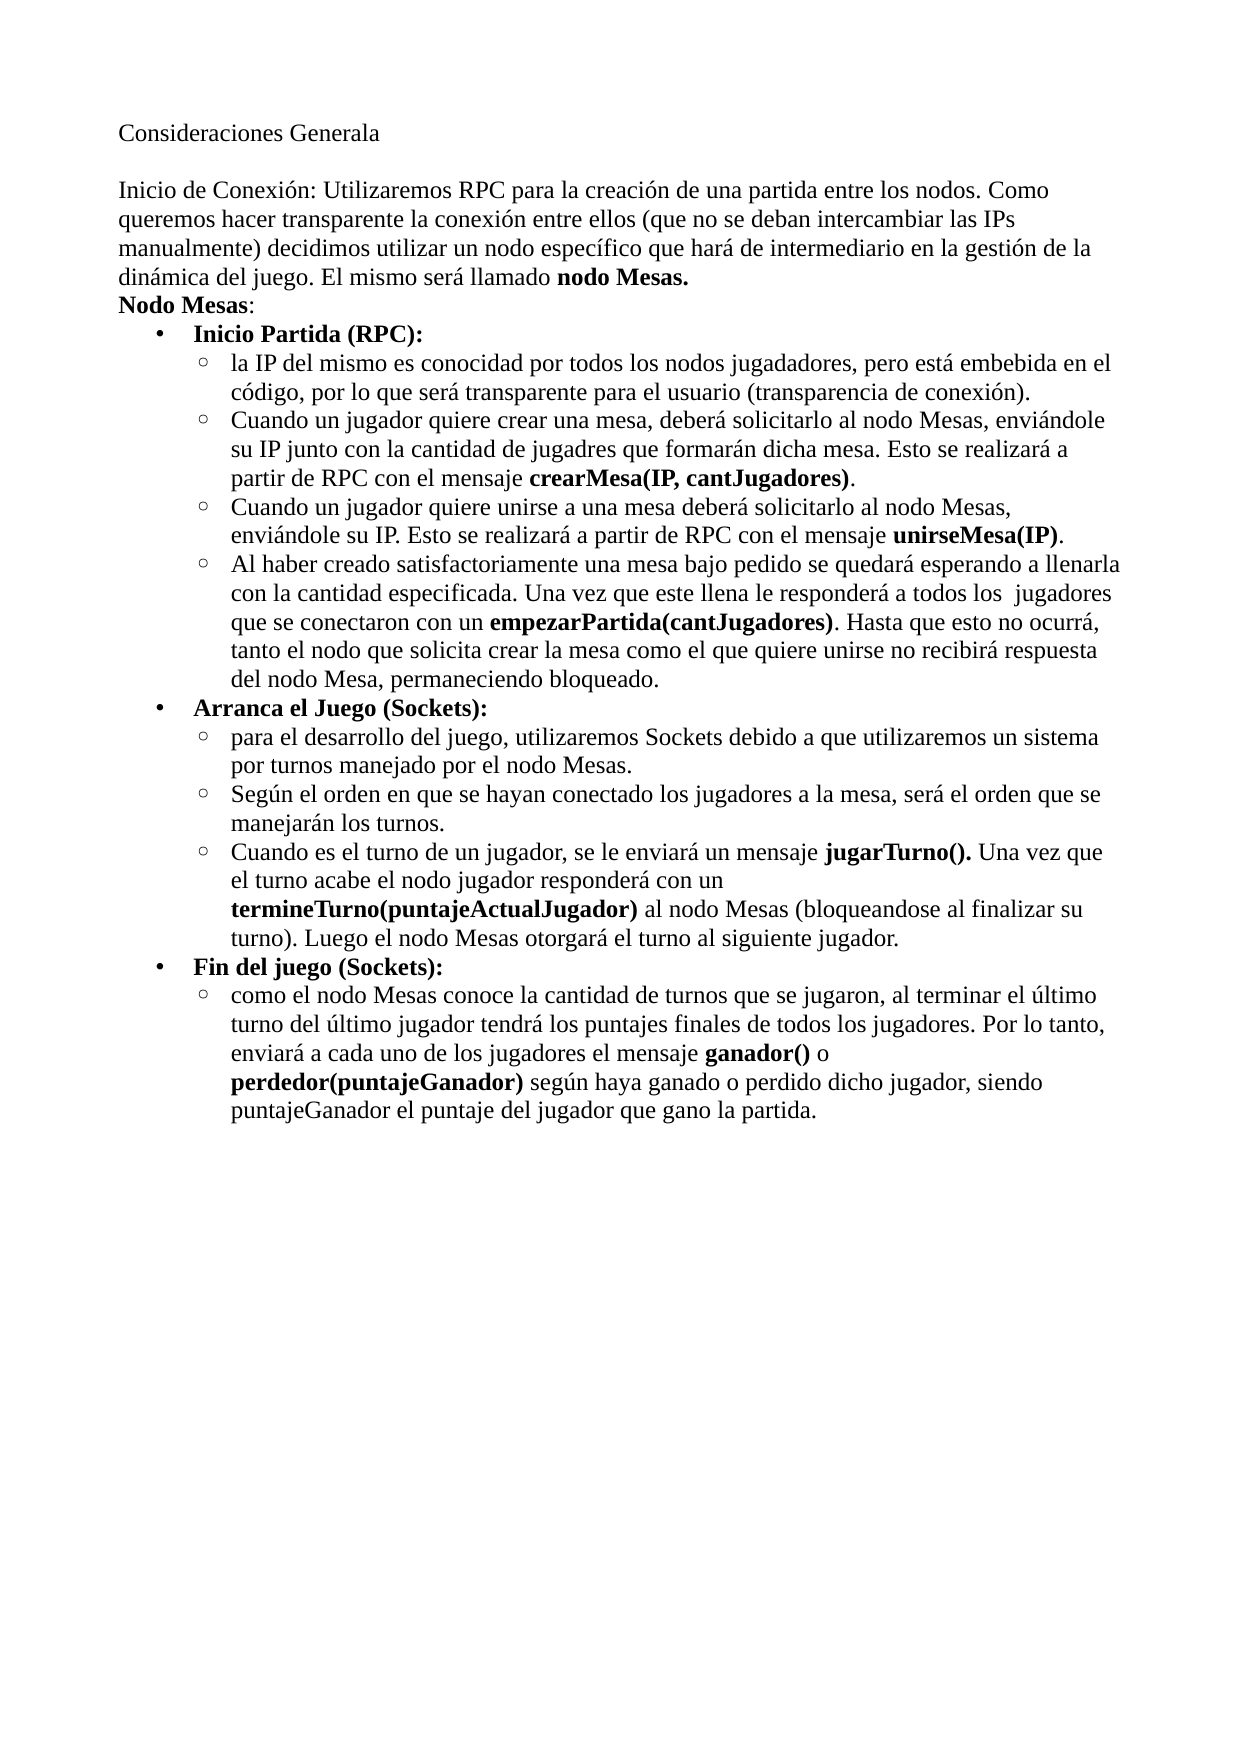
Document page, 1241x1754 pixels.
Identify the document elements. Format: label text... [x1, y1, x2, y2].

text Nodo Mesas: [118, 291, 1122, 319]
list Arranca el Juego (Sockets): [156, 693, 1122, 722]
list Cuando un jugador quiere crear una mesa, deberá solicitarlo al nodo Mesas, enviándole su IP junto con la cantidad de jugadres que formarán dicha mesa. Esto se realizará a partir de RPC con el mensaje crearMesa(IP, cantJugadores). [193, 406, 1122, 492]
list Según el orden en que se hayan conectado los jugadores a la mesa, será el orden que se manejarán los turnos. [193, 779, 1122, 837]
text Inicio de Conexión: Utilizaremos RPC para la creación de una partida entre los nodos. Como queremos hacer transparente la conexión entre ellos (que no se deban intercambiar las IPs manualmente) decidimos utilizar un nodo específico que hará de intermediario en la gestión de la dinámica del juego. El mismo será llamado nodo Mesas. [118, 176, 1122, 291]
list Cuando un jugador quiere unirse a una mesa deberá solicitarlo al nodo Mesas, enviándole su IP. Esto se realizará a partir de RPC con el mensaje unirseMesa(IP). [193, 492, 1122, 549]
list como el nodo Mesas conoce la cantidad de turnos que se jugaron, al terminar el último turno del último jugador tendrá los puntajes finales de todos los jugadores. Por lo tanto, enviará a cada uno de los jugadores el mensaje ganador() o perdedor(puntajeGanador) según haya ganado o perdido dicho jugador, siendo puntajeGanador el puntaje del jugador que gano la partida. [193, 981, 1122, 1124]
list Cuando es el turno de un jugador, se le enviará un mensaje jugarTurno(). Una vez que el turno acabe el nodo jugador responderá con un termineTurno(puntajeActualJugador) al nodo Mesas (bloqueandose al finalizar su turno). Luego el nodo Mesas otorgará el turno al siguiente jugador. [193, 837, 1122, 952]
list Al haber creado satisfactoriamente una mesa bajo pedido se quedará esperando a llenarla con la cantidad especificada. Una vez que este llena le responderá a todos los jugadores que se conectaron con un empezarPartida(cantJugadores). Hasta que esto no ocurrá, tanto el nodo que solicita crear la mesa como el que quiere unirse no recibirá respuesta del nodo Mesa, permaneciendo bloqueado. [193, 549, 1122, 693]
text Consideraciones Generala [118, 118, 1122, 147]
list la IP del mismo es conocidad por todos los nodos jugadadores, pero está embebida en el código, por lo que será transparente para el usuario (transparencia de conexión). [193, 348, 1122, 406]
list para el desarrollo del juego, utilizaremos Sockets debido a que utilizaremos un sistema por turnos manejado por el nodo Mesas. [193, 722, 1122, 779]
list Fin del juego (Sockets): [156, 952, 1122, 981]
list Inicio Partida (RPC): [156, 319, 1122, 348]
